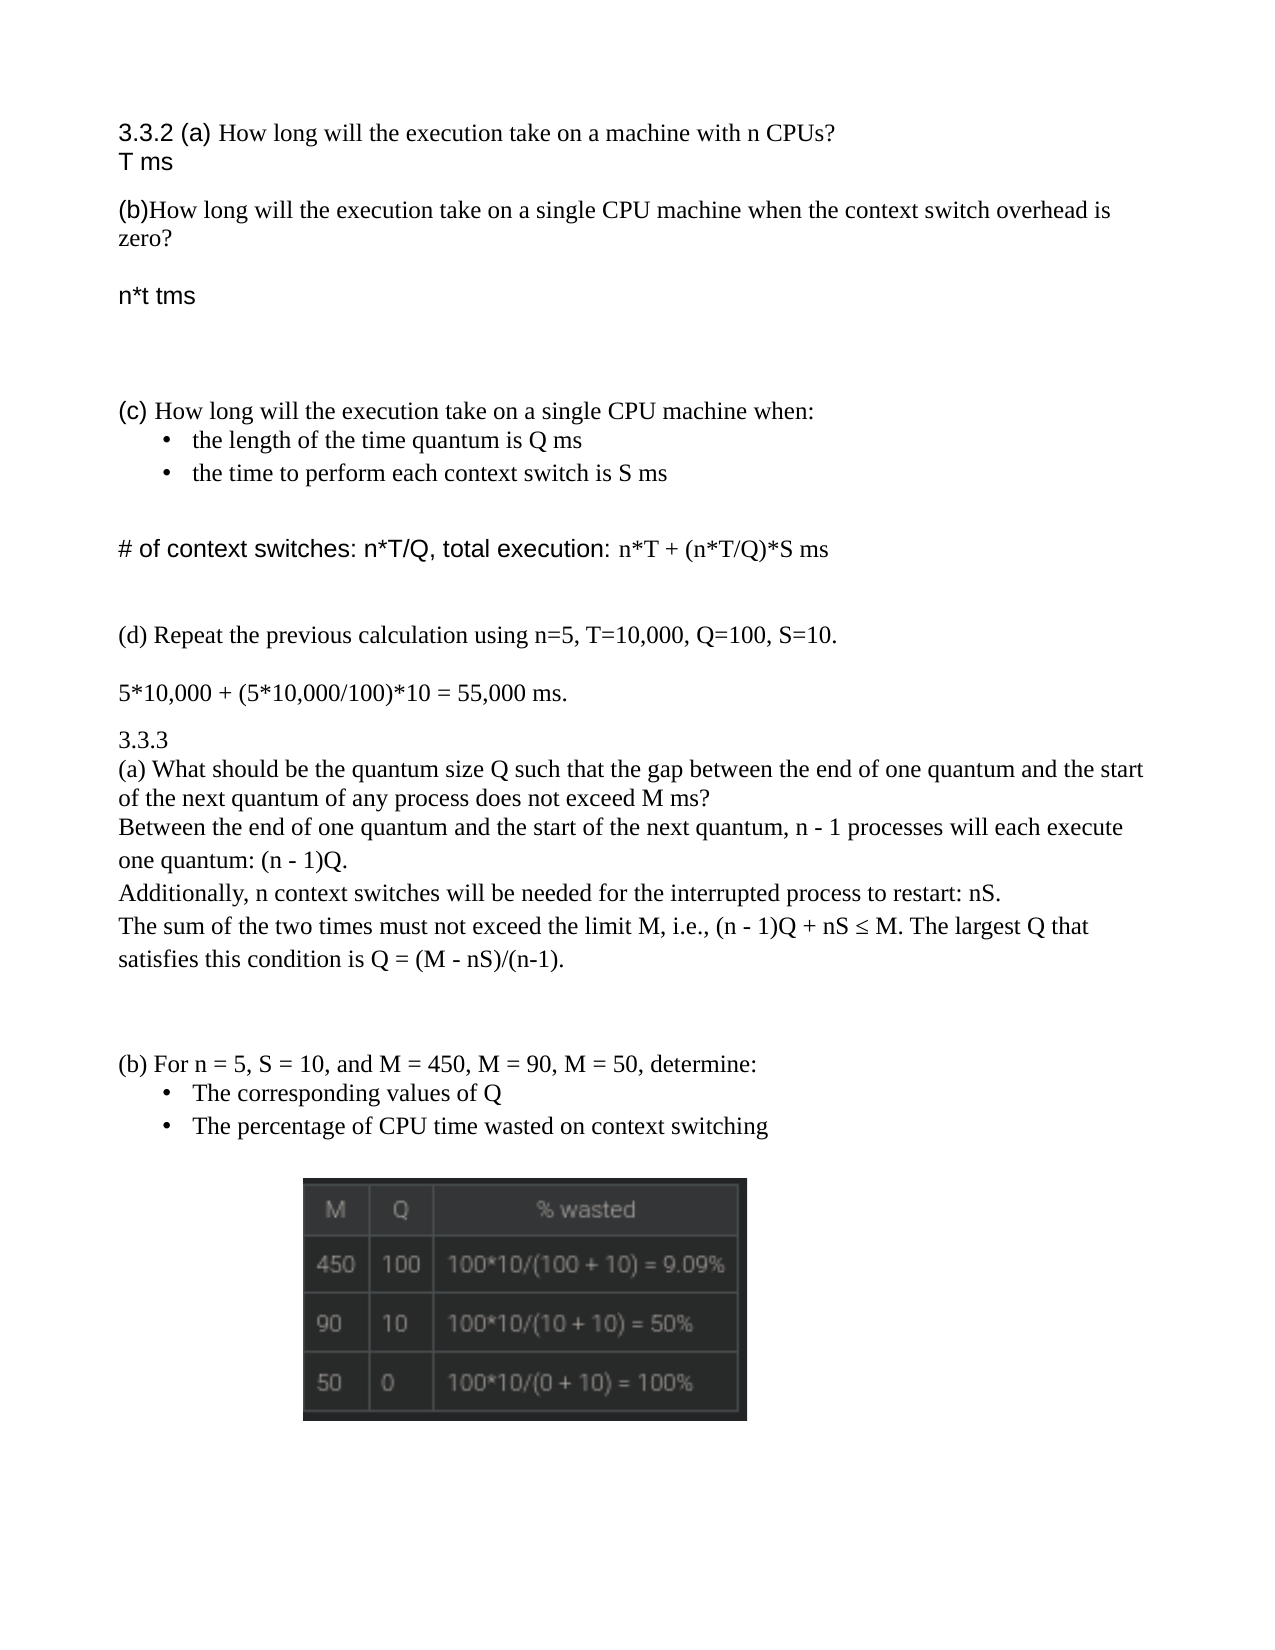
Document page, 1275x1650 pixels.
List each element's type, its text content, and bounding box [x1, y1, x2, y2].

text (b) For n = 5, S = 10, and M = 450, M = 90, M = 50, determine: [118, 1049, 1157, 1078]
picture [303, 1178, 748, 1421]
text n*t tms [118, 281, 1157, 310]
text T ms [118, 147, 1157, 176]
list The percentage of CPU time wasted on context switching [162, 1111, 1157, 1139]
text (a) What should be the quantum size Q such that the gap between the end of one quantum and the start of the next quantum of any process does not exceed M ms? [118, 754, 1157, 812]
text Between the end of one quantum and the start of the next quantum, n - 1 processes will each execute one quantum: (n - 1)Q. Additionally, n context switches will be needed for the interrupted process to restart: nS. The sum of the two times must not exceed the limit M, i.e., (n - 1)Q + nS ≤ M. The largest Q that satisfies this condition is Q = (M - nS)/(n-1). [118, 812, 1157, 973]
text 5*10,000 + (5*10,000/100)*10 = 55,000 ms. [118, 678, 1157, 707]
text (d) Repeat the previous calculation using n=5, T=10,000, Q=100, S=10. [118, 621, 1157, 649]
text 3.3.3 [118, 726, 1157, 754]
text (c) How long will the execution take on a single CPU machine when: [118, 396, 1157, 425]
text 3.3.2 (a) How long will the execution take on a machine with n CPUs? [118, 118, 1157, 147]
list The corresponding values of Q [162, 1078, 1157, 1107]
text (b)How long will the execution take on a single CPU machine when the context switch overhead is zero? [118, 194, 1157, 252]
text # of context switches: n*T/Q, total execution: n*T + (n*T/Q)*S ms [118, 534, 1157, 563]
list the length of the time quantum is Q ms [162, 425, 1157, 453]
list the time to perform each context switch is S ms [162, 458, 1157, 487]
